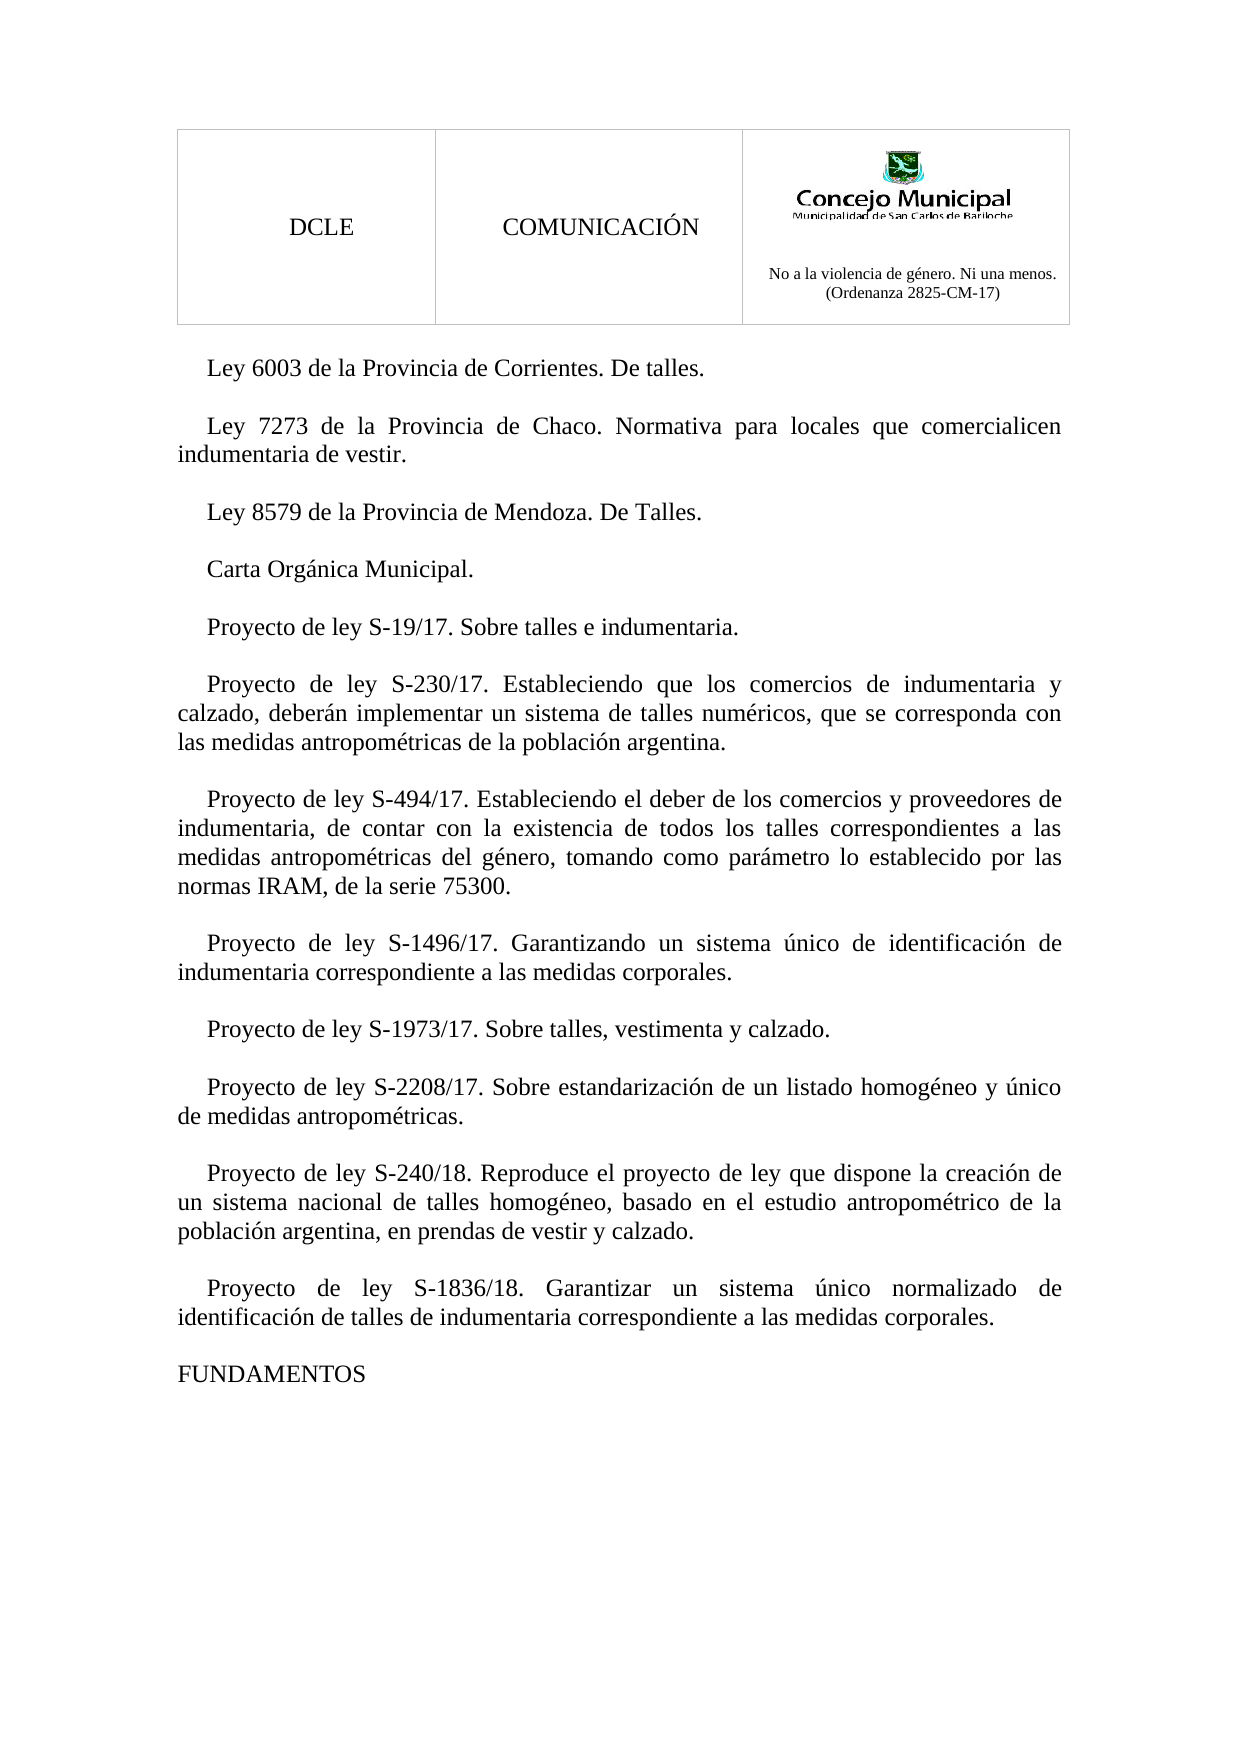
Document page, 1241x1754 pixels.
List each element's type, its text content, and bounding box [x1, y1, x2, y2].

text Proyecto de ley S-1973/17. Sobre talles, vestimenta y calzado. [177, 1014, 1063, 1043]
text Ley 8579 de la Provincia de Mendoza. De Talles. [177, 497, 1063, 526]
text FUNDAMENTOS [177, 1359, 1063, 1388]
text Proyecto de ley S-240/18. Reproduce el proyecto de ley que dispone la creación de un sistema nacional de talles homogéneo, basado en el estudio antropométrico de la población argentina, en prendas de vestir y calzado. [177, 1158, 1063, 1244]
text Proyecto de ley S-1496/17. Garantizando un sistema único de identificación de indumentaria correspondiente a las medidas corporales. [177, 928, 1063, 986]
text Proyecto de ley S-1836/18. Garantizar un sistema único normalizado de identificación de talles de indumentaria correspondiente a las medidas corporales. [177, 1273, 1063, 1331]
text Ley 7273 de la Provincia de Chaco. Normativa para locales que comercialicen indumentaria de vestir. [177, 411, 1063, 468]
text Proyecto de ley S-2208/17. Sobre estandarización de un listado homogéneo y único de medidas antropométricas. [177, 1072, 1063, 1129]
text Proyecto de ley S-494/17. Estableciendo el deber de los comercios y proveedores de indumentaria, de contar con la existencia de todos los talles correspondientes a las medidas antropométricas del género, tomando como parámetro lo establecido por las normas IRAM, de la serie 75300. [177, 784, 1063, 899]
text Ley 6003 de la Provincia de Corrientes. De talles. [177, 353, 1063, 382]
text Proyecto de ley S-19/17. Sobre talles e indumentaria. [177, 612, 1063, 641]
text Carta Orgánica Municipal. [177, 554, 1063, 583]
text Proyecto de ley S-230/17. Estableciendo que los comercios de indumentaria y calzado, deberán implementar un sistema de talles numéricos, que se corresponda con las medidas antropométricas de la población argentina. [177, 669, 1063, 756]
